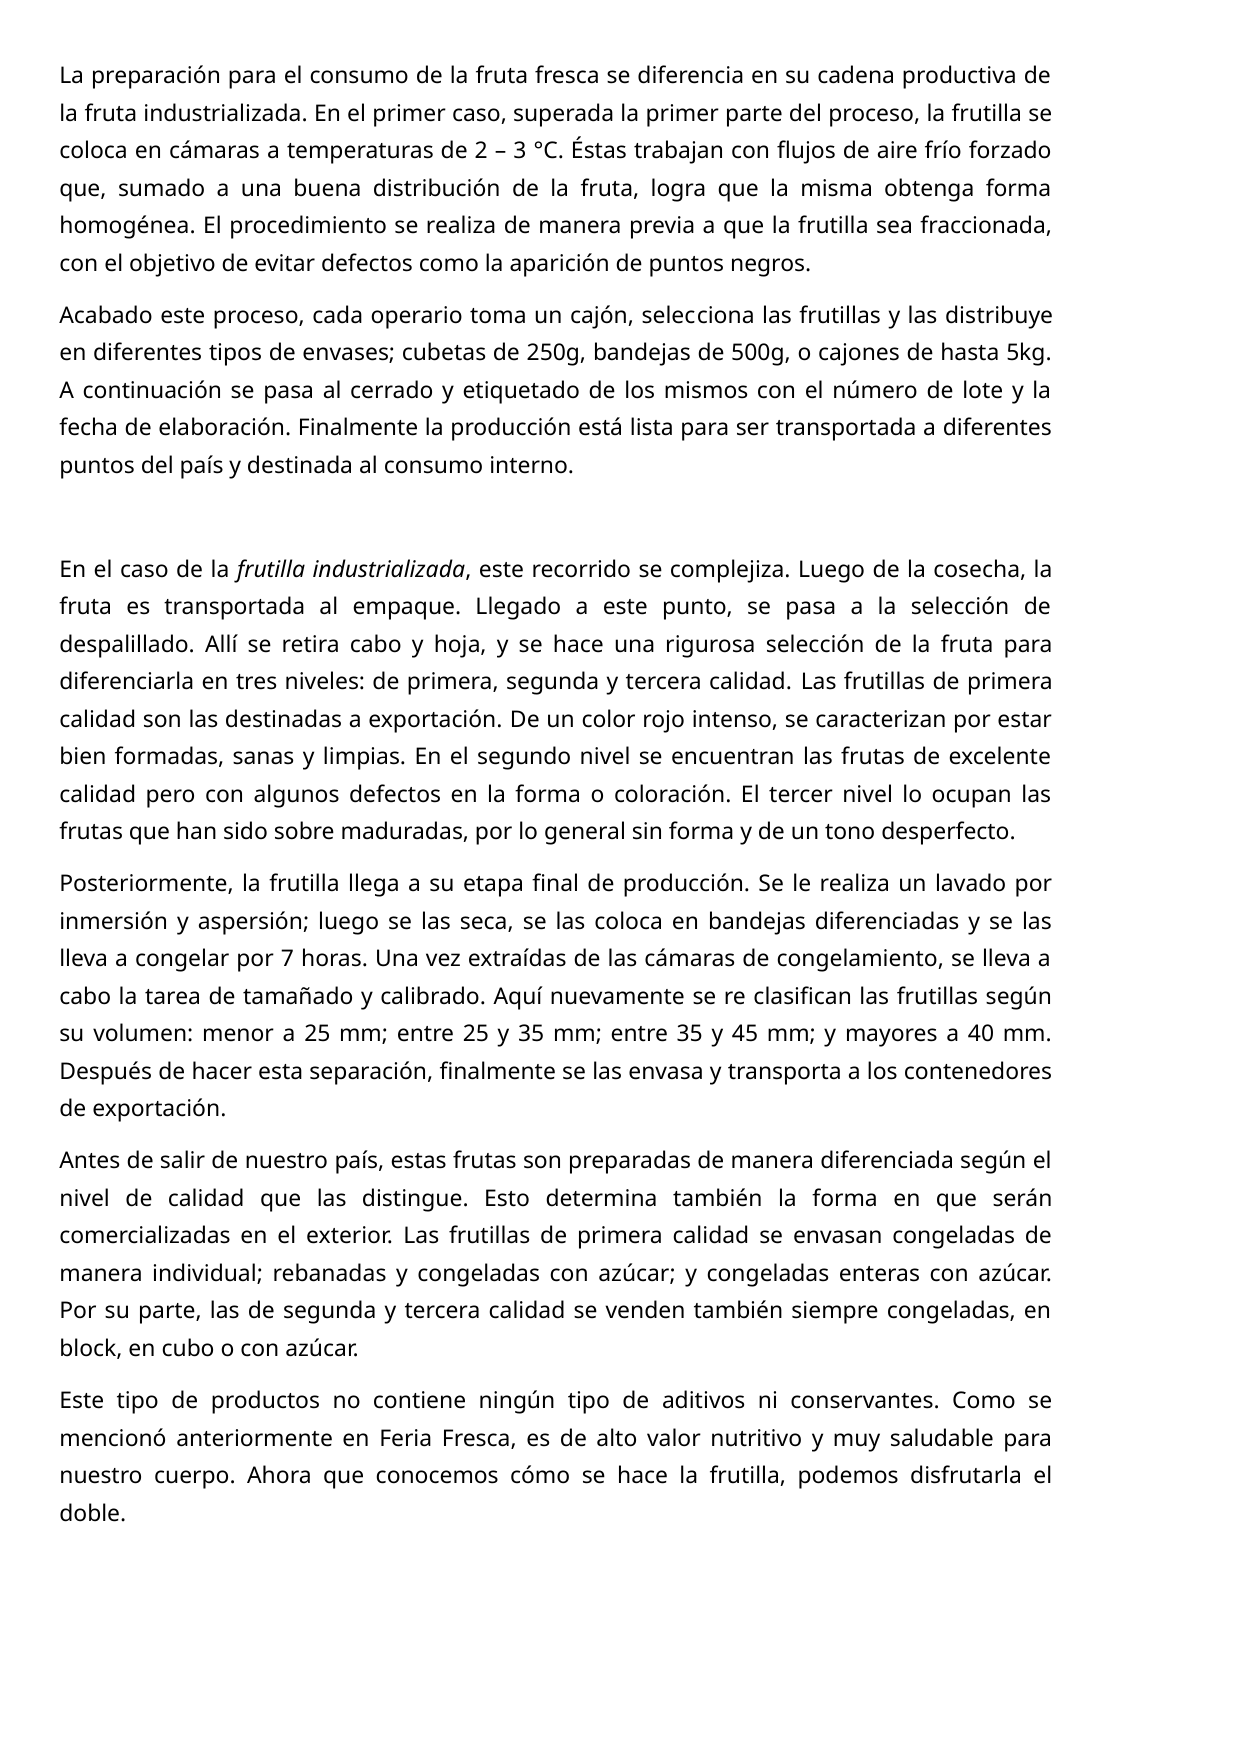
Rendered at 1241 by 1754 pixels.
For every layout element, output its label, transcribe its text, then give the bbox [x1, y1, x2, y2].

text En el caso de la frutilla industrializada, este recorrido se complejiza. Luego de la cosecha, la fruta es transportada al empaque. Llegado a este punto, se pasa a la selección de despalillado. Allí se retira cabo y hoja, y se hace una rigurosa selección de la fruta para diferenciarla en tres niveles: de primera, segunda y tercera calidad. Las frutillas de primera calidad son las destinadas a exportación. De un color rojo intenso, se caracterizan por estar bien formadas, sanas y limpias. En el segundo nivel se encuentran las frutas de excelente calidad pero con algunos defectos en la forma o coloración. El tercer nivel lo ocupan las frutas que han sido sobre maduradas, por lo general sin forma y de un tono desperfecto. [59, 553, 1053, 847]
text Este tipo de productos no contiene ningún tipo de aditivos ni conservantes. Como se mencionó anteriormente en Feria Fresca, es de alto valor nutritivo y muy saludable para nuestro cuerpo. Ahora que conocemos cómo se hace la frutilla, podemos disfrutarla el doble. [59, 1384, 1053, 1528]
text Acabado este proceso, cada operario toma un cajón, selec­ciona las frutillas y las dis­tribuye en diferentes tipos de envases; cubetas de 250g, bandejas de 500g, o cajones de hasta 5kg. A continuación se pasa al cerrado y etiquetado de los mismos con el número de lote y la fecha de ela­boración. Finalmente la producción está lista para ser transportada a diferentes puntos del país y destinada al consumo interno. [59, 299, 1053, 480]
text Posteriormente, la frutilla llega a su etapa final de producción. Se le realiza un lavado por inmersión y aspersión; luego se las seca, se las coloca en bandejas diferenciadas y se las lleva a congelar por 7 horas. Una vez extraídas de las cámaras de congelamiento, se lleva a cabo la tarea de tamañado y calibrado. Aquí nuevamente se re clasifican las frutillas según su volumen: menor a 25 mm; entre 25 y 35 mm; entre 35 y 45 mm; y mayores a 40 mm. Después de hacer esta separación, finalmente se las envasa y transporta a los contenedores de exportación. [59, 867, 1053, 1124]
text La preparación para el consumo de la fruta fresca se diferencia en su cadena productiva de la fruta industrializada. En el primer caso, superada la primer parte del proceso, la frutilla se coloca en cámaras a temperaturas de 2 – 3 °C. Éstas trabajan con flujos de aire frío forzado que, sumado a una buena distribución de la fruta, logra que la misma obtenga forma homogénea. El procedimiento se realiza de manera previa a que la frutilla sea fraccionada, con el objetivo de evitar defectos como la aparición de puntos negros. [59, 59, 1053, 278]
text Antes de salir de nuestro país, estas frutas son preparadas de manera diferenciada según el nivel de calidad que las distingue. Esto determina también la forma en que serán comercializadas en el exterior. Las frutillas de primera calidad se envasan congeladas de manera individual; rebanadas y congeladas con azúcar; y congeladas enteras con azúcar. Por su parte, las de segunda y tercera calidad se venden también siempre congeladas, en block, en cubo o con azúcar. [59, 1144, 1053, 1363]
